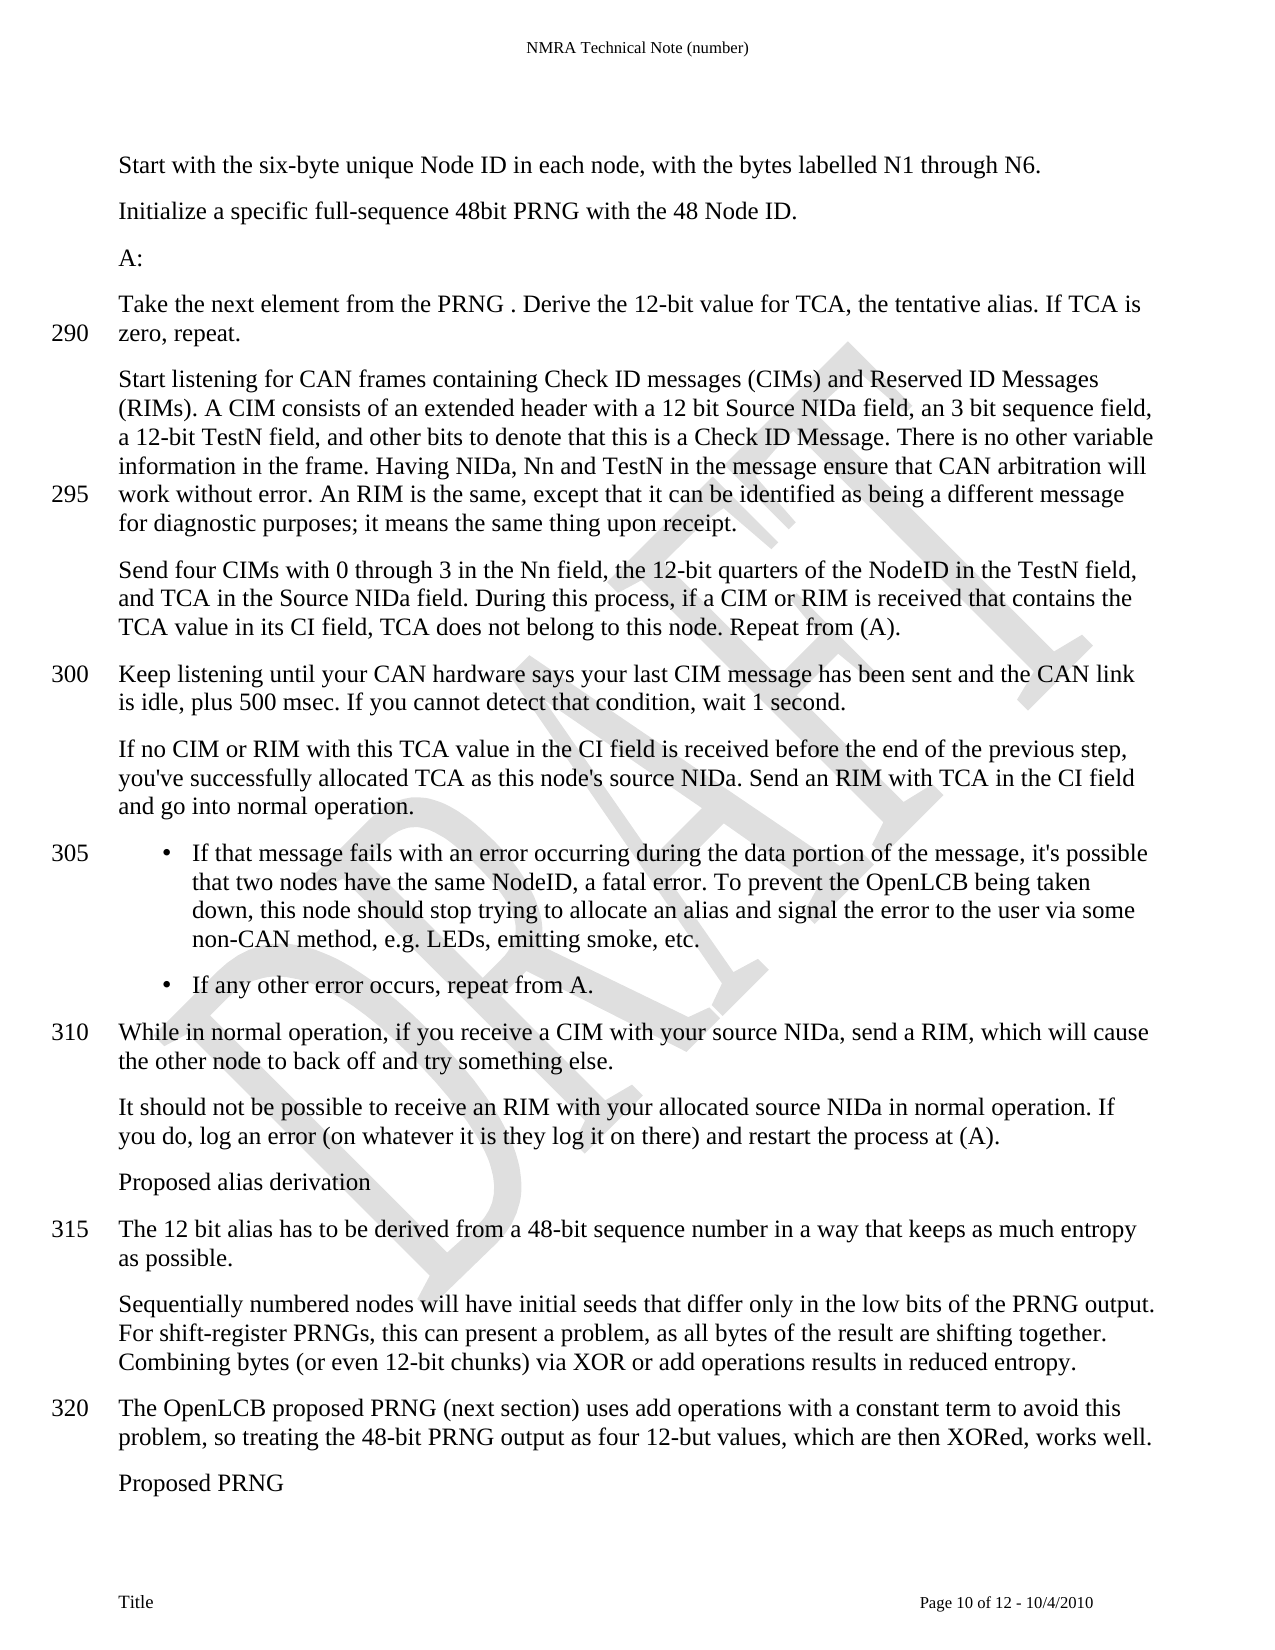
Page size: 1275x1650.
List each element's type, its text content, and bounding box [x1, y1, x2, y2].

text The 12 bit alias has to be derived from a 48-bit sequence number in a way that keeps as much entropy as possible. [470, 1214, 1157, 1271]
text Initialize a specific full-sequence 48bit PRNG with the 48 Node ID. [118, 196, 1157, 225]
text Send four CIMs with 0 through 3 in the Nn field, the 12-bit quarters of the NodeID in the TestN field, and TCA in the Source NIDa field. During this process, if a CIM or RIM is received that contains the TCA value in its CI field, TCA does not belong to this node. Repeat from (A). [665, 555, 1002, 641]
list If any other error occurs, repeat from A. [741, 971, 1157, 999]
text Sequentially numbered nodes will have initial seeds that differ only in the low bits of the PRNG output. For shift-register PRNGs, this can present a problem, as all bytes of the result are shifting together. Combining bytes (or even 12-bit chunks) via XOR or add operations results in reduced entropy. [118, 1289, 1157, 1375]
text Keep listening until your CAN hardware says your last CIM message has been sent and the CAN link is idle, plus 500 msec. If you cannot detect that condition, wait 1 second. [537, 659, 776, 716]
text If no CIM or RIM with this TCA value in the CI field is received before the end of the previous step, you've successfully allocated TCA as this node's source NIDa. Send an RIM with TCA in the CI field and go into normal operation. [118, 734, 608, 820]
text While in normal operation, if you receive a CIM with your source NIDa, send a RIM, which will cause the other node to back off and try something else. [213, 1017, 427, 1074]
text The 12 bit alias has to be derived from a 48-bit sequence number in a way that keeps as much entropy as possible. [118, 1214, 424, 1271]
text Take the next element from the PRNG . Derive the 12-bit value for TCA, the tentative alias. If TCA is zero, repeat. [118, 289, 1157, 347]
text Proposed PRNG [118, 1468, 1157, 1497]
text Send four CIMs with 0 through 3 in the Nn field, the 12-bit quarters of the NodeID in the TestN field, and TCA in the Source NIDa field. During this process, if a CIM or RIM is received that contains the TCA value in its CI field, TCA does not belong to this node. Repeat from (A). [118, 555, 701, 641]
text While in normal operation, if you receive a CIM with your source NIDa, send a RIM, which will cause the other node to back off and try something else. [417, 1017, 537, 1074]
text A: [118, 243, 1157, 272]
list If any other error occurs, repeat from A. [502, 972, 579, 999]
text While in normal operation, if you receive a CIM with your source NIDa, send a RIM, which will cause the other node to back off and try something else. [118, 1017, 227, 1074]
list If any other error occurs, repeat from A. [162, 971, 216, 999]
list If any other error occurs, repeat from A. [596, 971, 721, 999]
list If that message fails with an error occurring during the data portion of the message, it's possible that two nodes have the same NodeID, a fatal error. To prevent the OpenLCB being taken down, this node should stop trying to allocate an alias and signal the error to the user via some non-CAN method, e.g. LEDs, emitting smoke, etc. [492, 838, 700, 953]
text Keep listening until your CAN hardware says your last CIM message has been sent and the CAN link is idle, plus 500 msec. If you cannot detect that condition, wait 1 second. [118, 659, 536, 716]
text Send four CIMs with 0 through 3 in the Nn field, the 12-bit quarters of the NodeID in the TestN field, and TCA in the Source NIDa field. During this process, if a CIM or RIM is received that contains the TCA value in its CI field, TCA does not belong to this node. Repeat from (A). [959, 555, 1157, 641]
text While in normal operation, if you receive a CIM with your source NIDa, send a RIM, which will cause the other node to back off and try something else. [523, 1017, 1157, 1074]
text It should not be possible to receive an RIM with your allocated source NIDa in normal operation. If you do, log an error (on whatever it is they log it on there) and restart the process at (A). [118, 1092, 303, 1150]
text Start with the six-byte unique Node ID in each node, with the bytes labelled N1 through N6. [118, 150, 1157, 179]
text It should not be possible to receive an RIM with your allocated source NIDa in normal operation. If you do, log an error (on whatever it is they log it on there) and restart the process at (A). [590, 1092, 1157, 1150]
text Start listening for CAN frames containing Check ID messages (CIMs) and Reserved ID Messages (RIMs). A CIM consists of an extended header with a 12 bit Source NIDa field, an 3 bit sequence field, a 12-bit TestN field, and other bits to denote that this is a Check ID Message. There is no other variable information in the frame. Having NIDa, Nn and TestN in the message ensure that CAN arbitration will work without error. An RIM is the same, except that it can be identified as being a different message for diagnostic purposes; it means the same thing upon receipt. [118, 364, 898, 537]
text Proposed alias derivation [118, 1167, 349, 1196]
list If that message fails with an error occurring during the data portion of the message, it's possible that two nodes have the same NodeID, a fatal error. To prevent the OpenLCB being taken down, this node should stop trying to allocate an alias and signal the error to the user via some non-CAN method, e.g. LEDs, emitting smoke, etc. [367, 838, 515, 953]
text The 12 bit alias has to be derived from a 48-bit sequence number in a way that keeps as much entropy as possible. [410, 1214, 485, 1251]
list If that message fails with an error occurring during the data portion of the message, it's possible that two nodes have the same NodeID, a fatal error. To prevent the OpenLCB being taken down, this node should stop trying to allocate an alias and signal the error to the user via some non-CAN method, e.g. LEDs, emitting smoke, etc. [162, 838, 416, 953]
text Keep listening until your CAN hardware says your last CIM message has been sent and the CAN link is idle, plus 500 msec. If you cannot detect that condition, wait 1 second. [798, 659, 1157, 716]
text It should not be possible to receive an RIM with your allocated source NIDa in normal operation. If you do, log an error (on whatever it is they log it on there) and restart the process at (A). [288, 1092, 483, 1150]
list If that message fails with an error occurring during the data portion of the message, it's possible that two nodes have the same NodeID, a fatal error. To prevent the OpenLCB being taken down, this node should stop trying to allocate an alias and signal the error to the user via some non-CAN method, e.g. LEDs, emitting smoke, etc. [671, 838, 1157, 953]
text Proposed alias derivation [363, 1167, 494, 1196]
list If any other error occurs, repeat from A. [360, 971, 462, 999]
text It should not be possible to receive an RIM with your allocated source NIDa in normal operation. If you do, log an error (on whatever it is they log it on there) and restart the process at (A). [484, 1092, 584, 1150]
text The OpenLCB proposed PRNG (next section) uses add operations with a constant term to avoid this problem, so treating the 48-bit PRNG output as four 12-but values, which are then XORed, works well. [118, 1393, 1157, 1451]
text If no CIM or RIM with this TCA value in the CI field is received before the end of the previous step, you've successfully allocated TCA as this node's source NIDa. Send an RIM with TCA in the CI field and go into normal operation. [837, 734, 1157, 820]
text If no CIM or RIM with this TCA value in the CI field is received before the end of the previous step, you've successfully allocated TCA as this node's source NIDa. Send an RIM with TCA in the CI field and go into normal operation. [647, 734, 880, 820]
text Proposed alias derivation [520, 1167, 1157, 1196]
text If no CIM or RIM with this TCA value in the CI field is received before the end of the previous step, you've successfully allocated TCA as this node's source NIDa. Send an RIM with TCA in the CI field and go into normal operation. [569, 734, 701, 820]
text Start listening for CAN frames containing Check ID messages (CIMs) and Reserved ID Messages (RIMs). A CIM consists of an extended header with a 12 bit Source NIDa field, an 3 bit sequence field, a 12-bit TestN field, and other bits to denote that this is a Check ID Message. There is no other variable information in the frame. Having NIDa, Nn and TestN in the message ensure that CAN arbitration will work without error. An RIM is the same, except that it can be identified as being a different message for diagnostic purposes; it means the same thing upon receipt. [816, 364, 1157, 537]
list If any other error occurs, repeat from A. [228, 977, 340, 999]
